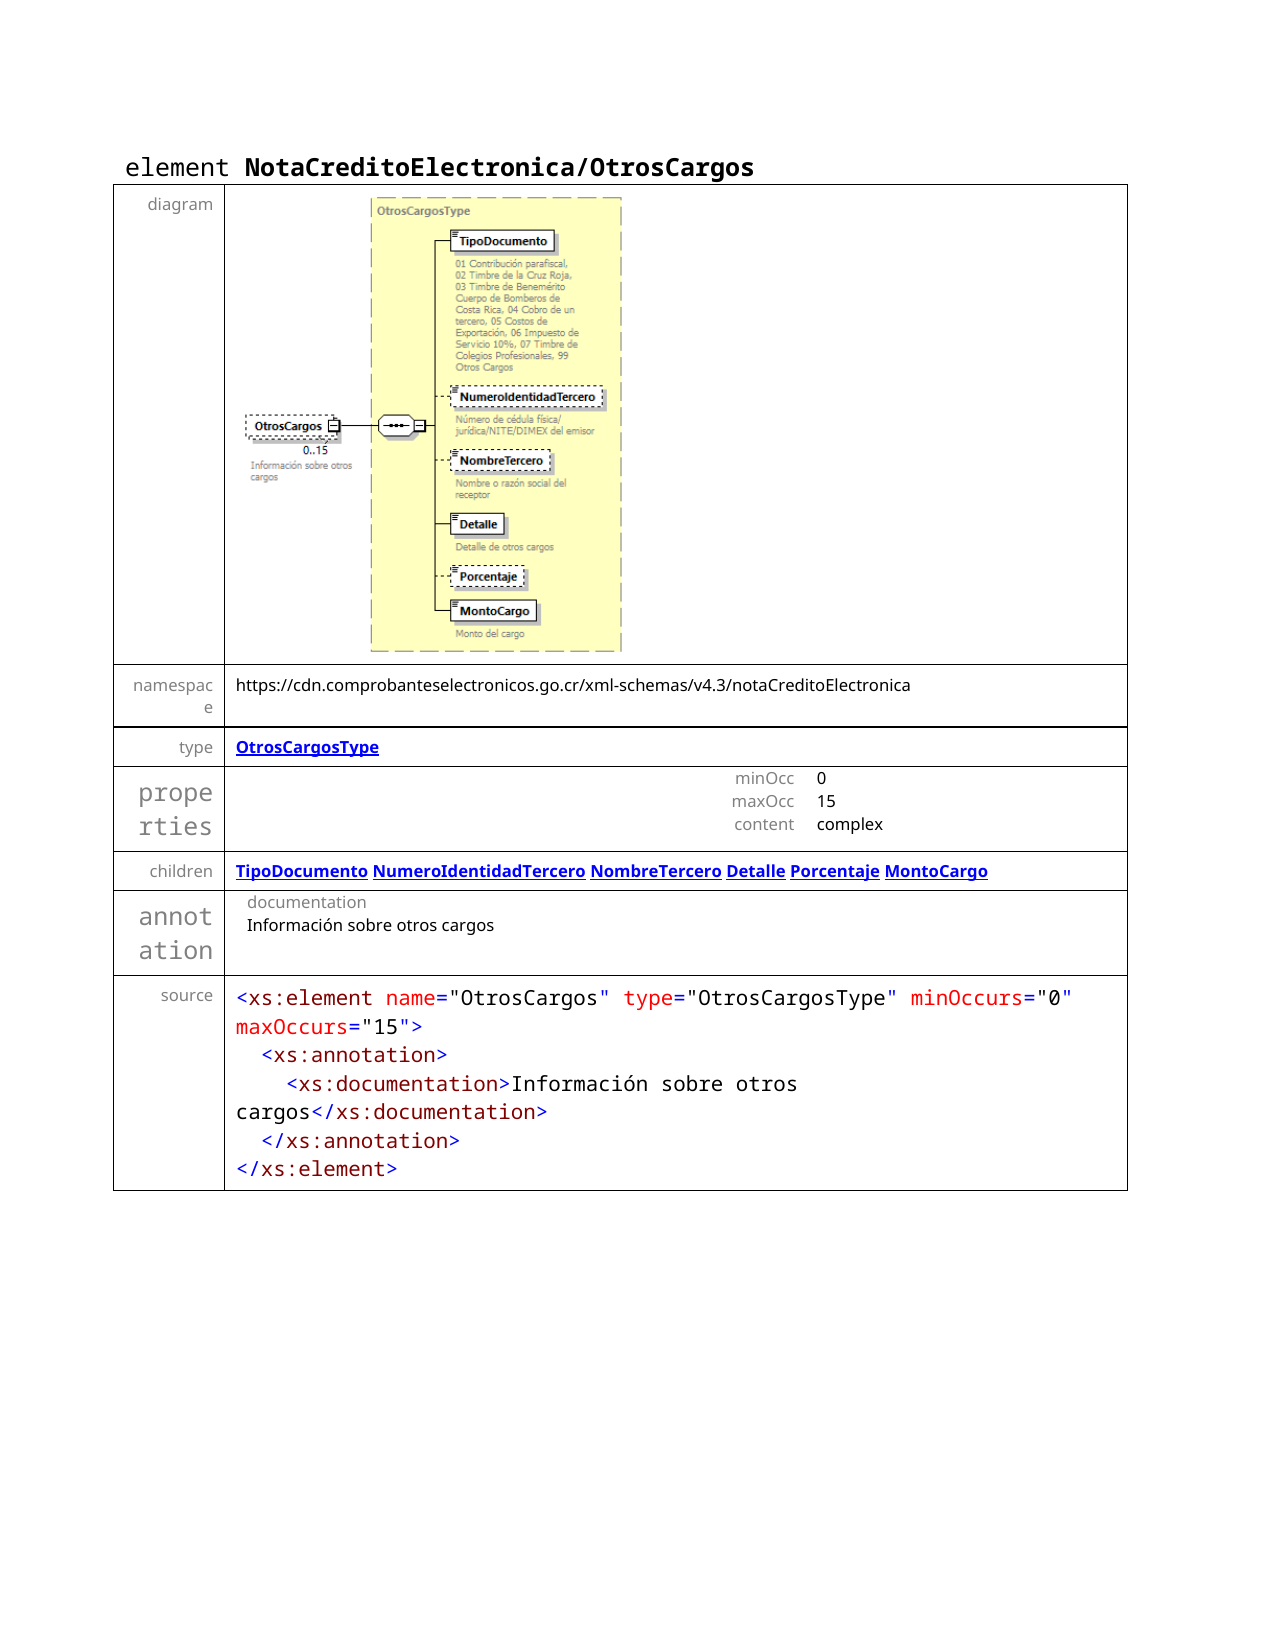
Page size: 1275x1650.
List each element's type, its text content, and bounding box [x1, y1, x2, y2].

table_cell TipoDocumento NumeroIdentidadTercero NombreTercero Detalle Porcentaje MontoCargo [225, 852, 1127, 890]
table_cell 15 [805, 790, 1127, 812]
table_cell source [114, 976, 224, 1190]
table_cell annotation [114, 891, 224, 975]
table_cell [225, 891, 1127, 975]
table_cell content [236, 812, 805, 835]
table_header minOcc [236, 767, 805, 789]
table_cell <xs:element name="OtrosCargos" type="OtrosCargosType" minOccurs="0" maxOccurs="15"> <xs:annotation> <xs:documentation>Información sobre otros cargos</xs:documentation> </xs:annotation> </xs:element> [225, 976, 1127, 1190]
table_cell Información sobre otros cargos [236, 914, 1127, 936]
table_cell complex [805, 812, 1127, 835]
table_header [225, 185, 1127, 664]
table_header 0 [805, 767, 1127, 789]
table_cell type [114, 728, 224, 766]
table_cell https://cdn.comprobanteselectronicos.go.cr/xml-schemas/v4.3/notaCreditoElectronica [225, 665, 1127, 726]
table_header diagram [114, 185, 224, 664]
table_cell namespace [114, 665, 224, 726]
text element NotaCreditoElectronica/OtrosCargos [125, 150, 1150, 184]
table_cell OtrosCargosType [225, 728, 1127, 766]
table_cell maxOcc [236, 790, 805, 812]
table_header documentation [236, 891, 1127, 914]
table_cell properties [114, 767, 224, 851]
table_cell children [114, 852, 224, 890]
table_cell [225, 767, 1127, 851]
picture [235, 193, 632, 657]
